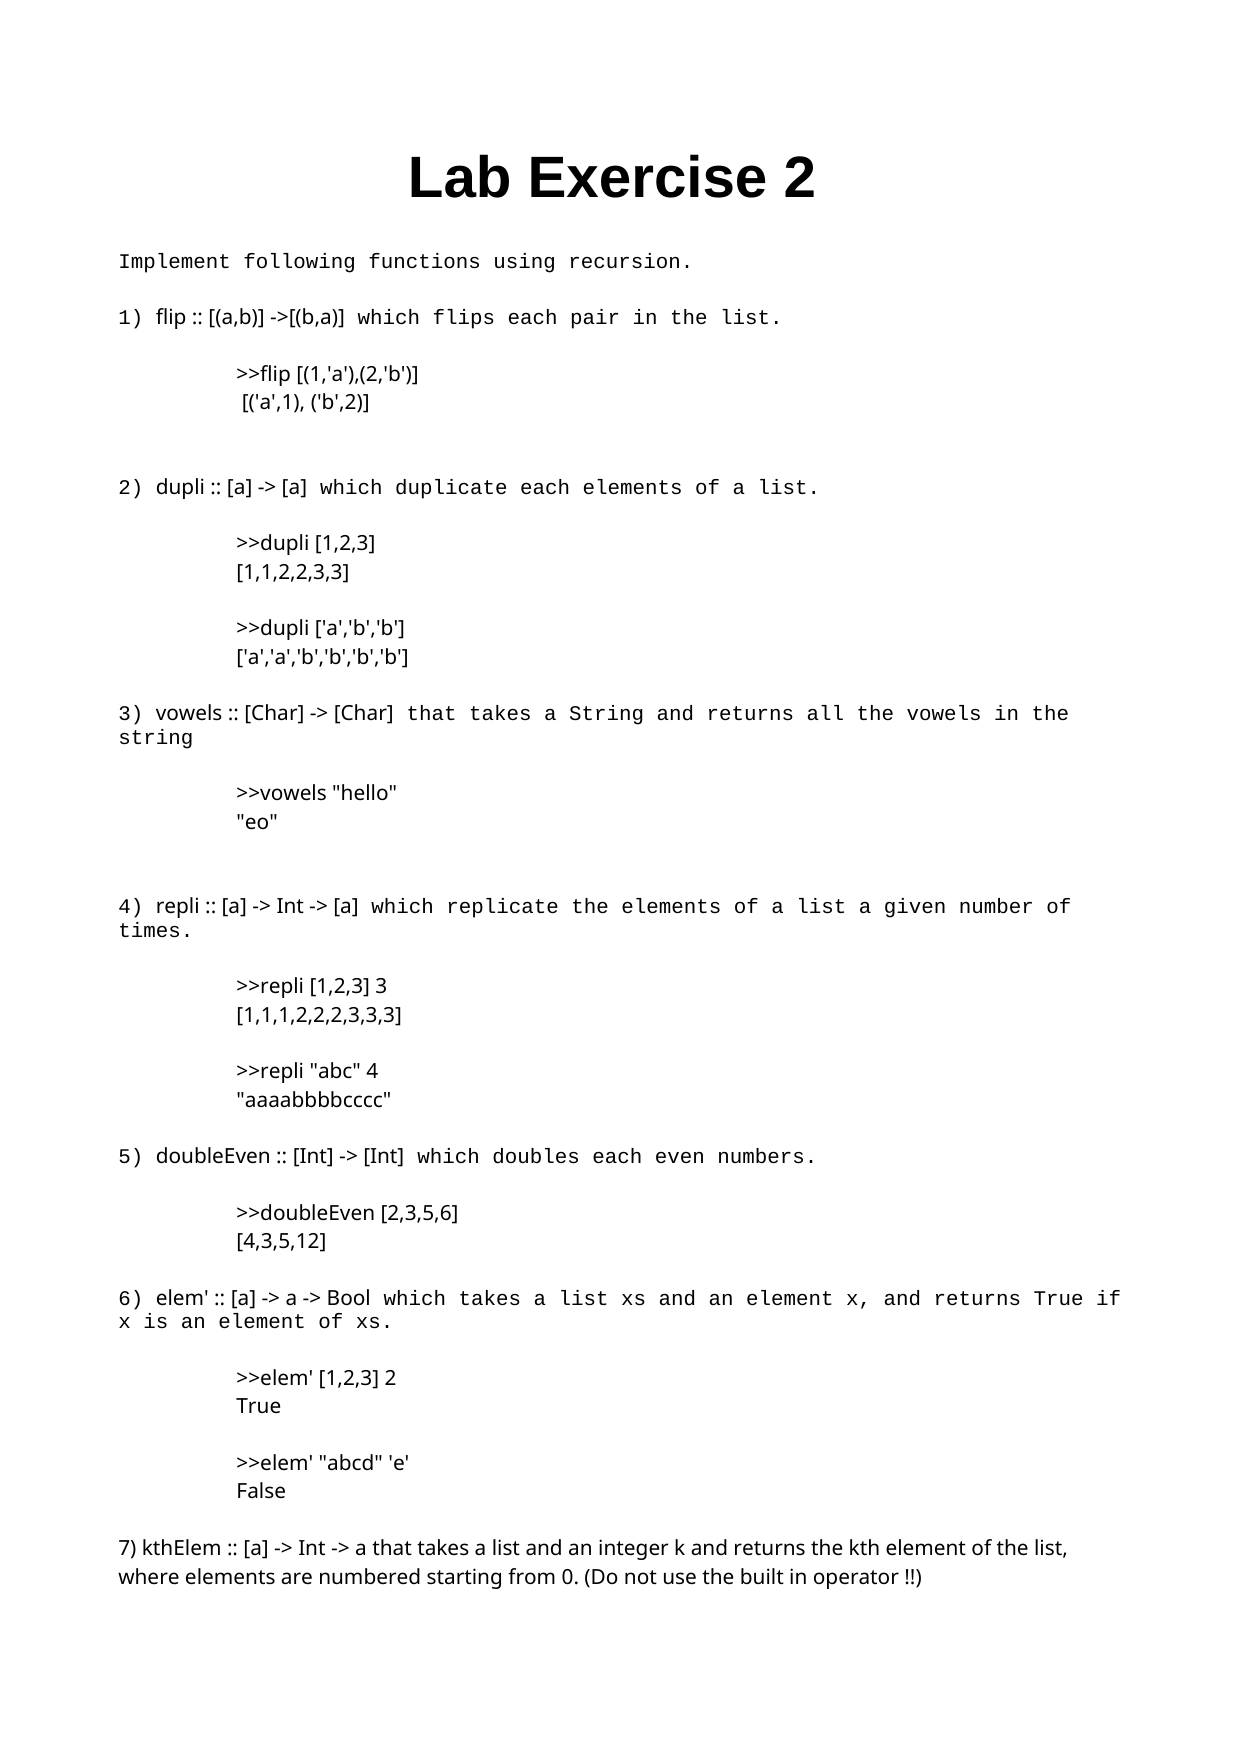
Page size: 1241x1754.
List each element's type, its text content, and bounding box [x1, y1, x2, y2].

text 2) dupli :: [a] -> [a] which duplicate each elements of a list. [118, 472, 1122, 500]
text 7) kthElem :: [a] -> Int -> a that takes a list and an integer k and returns the kth element of the list, where elements are numbered starting from 0. (Do not use the built in operator !!) [118, 1533, 1122, 1590]
text Lab Exercise 2 [118, 143, 1122, 210]
text [('a',1), ('b',2)] [118, 387, 1122, 416]
text 6) elem' :: [a] -> a -> Bool which takes a list xs and an element x, and returns True if x is an element of xs. [118, 1283, 1122, 1335]
text >>flip [(1,'a'),(2,'b')] [118, 359, 1122, 387]
text 3) vowels :: [Char] -> [Char] that takes a String and returns all the vowels in the string [118, 698, 1122, 750]
text >>repli "abc" 4 [118, 1057, 1122, 1085]
text 1) flip :: [(a,b)] ->[(b,a)] which flips each pair in the list. [118, 302, 1122, 331]
text [4,3,5,12] [118, 1226, 1122, 1255]
text True [118, 1392, 1122, 1420]
text [1,1,1,2,2,2,3,3,3] [118, 1000, 1122, 1028]
text >>doubleEven [2,3,5,6] [118, 1198, 1122, 1226]
text "eo" [118, 807, 1122, 835]
text >>repli [1,2,3] 3 [118, 972, 1122, 1000]
text 4) repli :: [a] -> Int -> [a] which replicate the elements of a list a given number of times. [118, 891, 1122, 944]
text >>dupli [1,2,3] [118, 528, 1122, 557]
text >>elem' [1,2,3] 2 [118, 1363, 1122, 1392]
text ['a','a','b','b','b','b'] [118, 642, 1122, 670]
text [1,1,2,2,3,3] [118, 557, 1122, 585]
text Implement following functions using recursion. [118, 251, 1122, 274]
text 5) doubleEven :: [Int] -> [Int] which doubles each even numbers. [118, 1141, 1122, 1170]
text >>elem' "abcd" 'e' [118, 1448, 1122, 1476]
text >>vowels "hello" [118, 778, 1122, 807]
text False [118, 1476, 1122, 1505]
text "aaaabbbbcccc" [118, 1085, 1122, 1113]
text >>dupli ['a','b','b'] [118, 613, 1122, 642]
